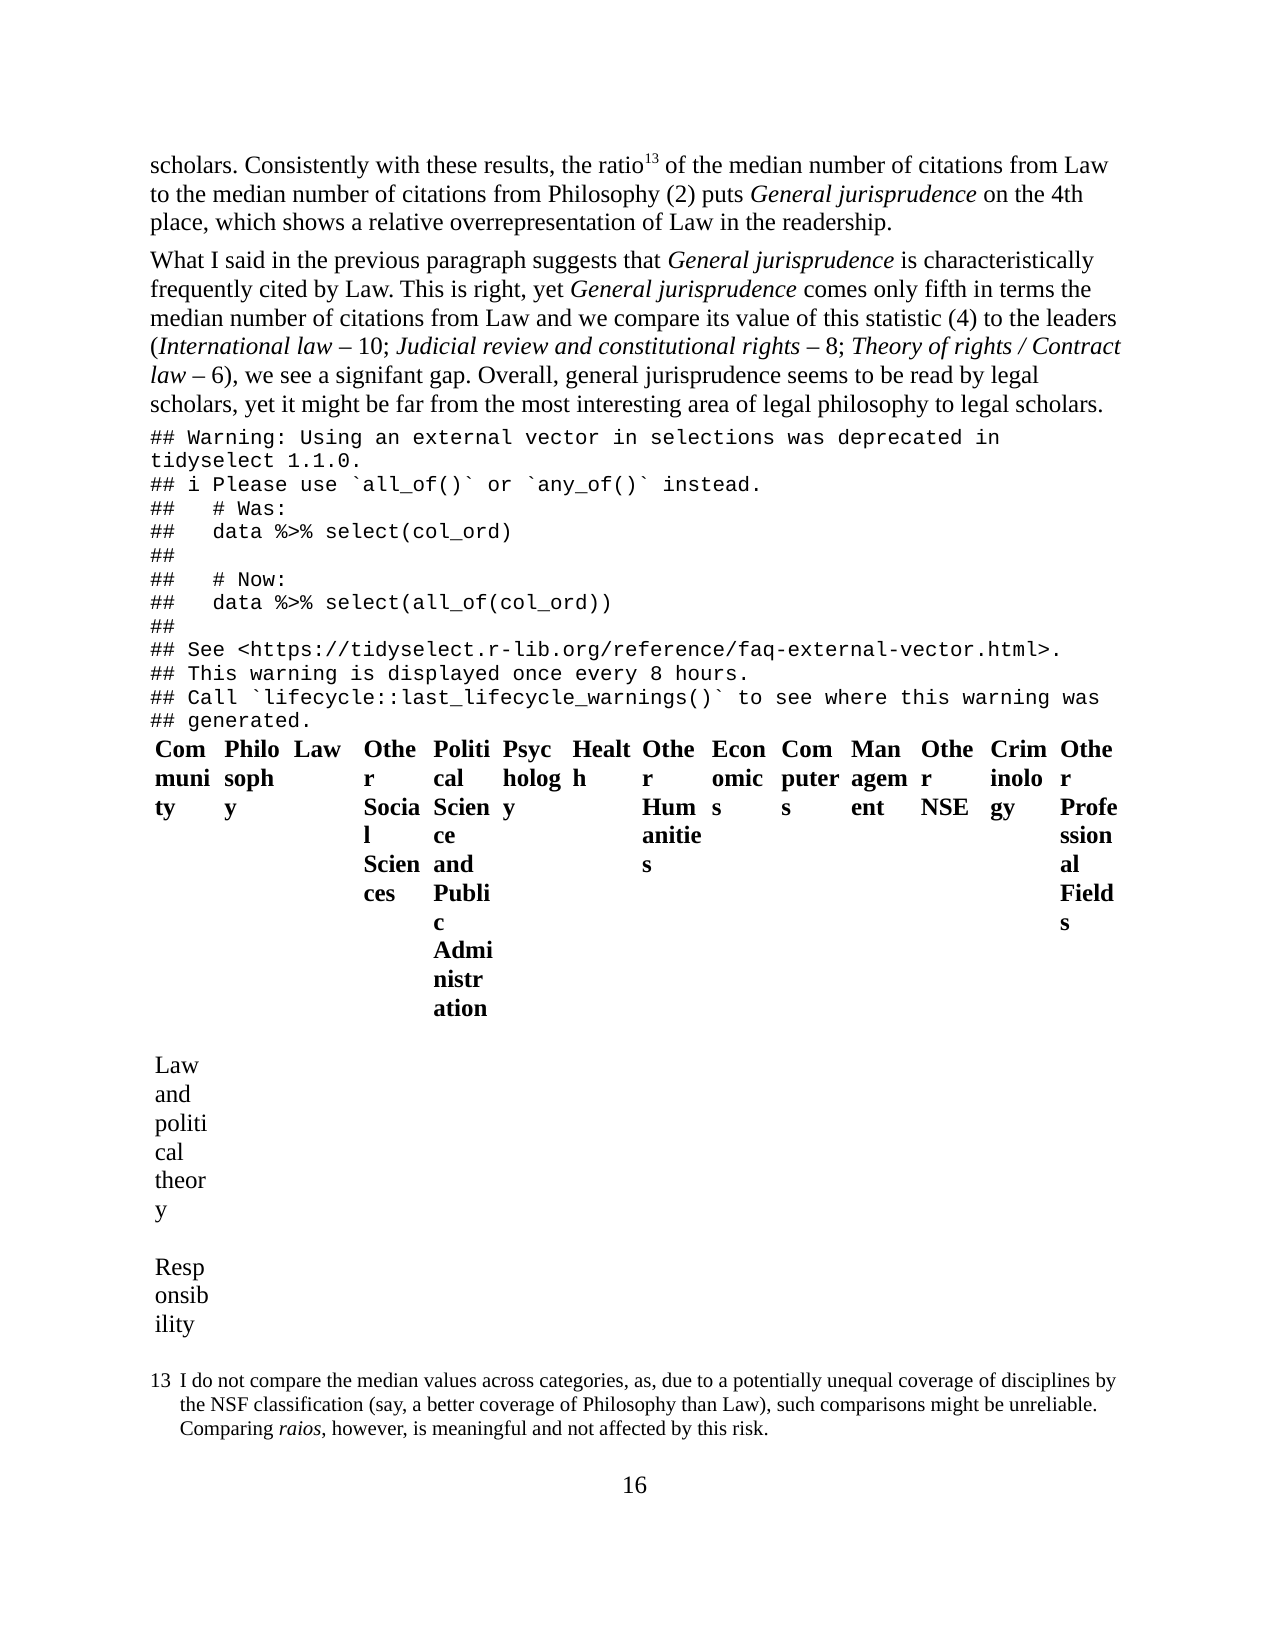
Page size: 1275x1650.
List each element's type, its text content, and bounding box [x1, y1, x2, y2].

table_cell [916, 1050, 986, 1223]
table_cell [916, 1223, 986, 1252]
text ## generated. [150, 710, 1125, 734]
table_cell [568, 1050, 637, 1223]
table_cell [498, 1050, 568, 1223]
text ## i Please use `all_of()` or `any_of()` instead. [150, 474, 1125, 498]
table_cell [638, 1050, 707, 1223]
table_cell [220, 1050, 289, 1223]
text ## [150, 616, 1125, 639]
table_cell [498, 1022, 568, 1050]
table_cell [568, 1223, 637, 1252]
table_cell [707, 1050, 777, 1223]
table_cell [846, 1252, 916, 1338]
text ## data %>% select(all_of(col_ord)) [150, 592, 1125, 616]
table_cell [707, 1252, 777, 1338]
text ## This warning is displayed once every 8 hours. [150, 663, 1125, 687]
table_cell [289, 1252, 359, 1338]
table_cell [289, 1223, 359, 1252]
table_cell [150, 1223, 219, 1252]
text ## data %>% select(col_ord) [150, 521, 1125, 545]
table_cell [986, 1050, 1055, 1223]
table_cell [638, 1022, 707, 1050]
text ## See <https://tidyselect.r-lib.org/reference/faq-external-vector.html>. [150, 639, 1125, 663]
table_header Community [150, 734, 219, 1022]
text ## # Now: [150, 568, 1125, 592]
table_cell [1055, 1252, 1125, 1338]
table_cell [359, 1252, 428, 1338]
text ## Call `lifecycle::last_lifecycle_warnings()` to see where this warning was [150, 687, 1125, 710]
table_cell [846, 1022, 916, 1050]
table_header Philosophy [220, 734, 289, 1022]
table_cell [777, 1252, 846, 1338]
table_cell [568, 1252, 637, 1338]
table_cell [777, 1223, 846, 1252]
table_cell [638, 1223, 707, 1252]
table_cell [359, 1022, 428, 1050]
text ## # Was: [150, 498, 1125, 521]
text ## [150, 545, 1125, 568]
table_header Political Science and Public Administration [429, 734, 498, 1022]
table_cell [846, 1050, 916, 1223]
table_cell [1055, 1050, 1125, 1223]
table_cell [359, 1050, 428, 1223]
table_header Law [289, 734, 359, 1022]
table_cell [916, 1252, 986, 1338]
table_cell [986, 1223, 1055, 1252]
table_cell [777, 1050, 846, 1223]
table_cell [986, 1252, 1055, 1338]
table_header Other Professional Fields [1055, 734, 1125, 1022]
table_cell [707, 1022, 777, 1050]
text What I said in the previous paragraph suggests that General jurisprudence is characteristically frequently cited by Law. This is right, yet General jurisprudence comes only fifth in terms the median number of citations from Law and we compare its value of this statistic (4) to the leaders (International law – 10; Judicial review and constitutional rights – 8; Theory of rights / Contract law – 6), we see a signifant gap. Overall, general jurisprudence seems to be read by legal scholars, yet it might be far from the most interesting area of legal philosophy to legal scholars. [150, 245, 1125, 418]
table_cell Law and political theory [150, 1050, 219, 1223]
table_header Computers [777, 734, 846, 1022]
table_header Other Humanities [638, 734, 707, 1022]
table_cell [777, 1022, 846, 1050]
text ## Warning: Using an external vector in selections was deprecated in tidyselect 1.1.0. [150, 427, 1125, 474]
table_header Management [846, 734, 916, 1022]
table_cell [498, 1252, 568, 1338]
table_cell [986, 1022, 1055, 1050]
table_cell [707, 1223, 777, 1252]
table_cell [429, 1223, 498, 1252]
table_cell [429, 1050, 498, 1223]
table_cell [150, 1022, 219, 1050]
table_cell Responsibility [150, 1252, 219, 1338]
table_cell [568, 1022, 637, 1050]
text scholars. Consistently with these results, the ratio of the median number of citations from Law to the median number of citations from Philosophy (2) puts General jurisprudence on the 4th place, which shows a relative overrepresentation of Law in the readership. [150, 150, 1125, 236]
table_cell [429, 1022, 498, 1050]
table_header Economics [707, 734, 777, 1022]
table_cell [359, 1223, 428, 1252]
table_header Criminology [986, 734, 1055, 1022]
table_cell [1055, 1022, 1125, 1050]
table_cell [220, 1022, 289, 1050]
table_cell [220, 1252, 289, 1338]
table_cell [638, 1252, 707, 1338]
table_cell [1055, 1223, 1125, 1252]
table_header Other NSE [916, 734, 986, 1022]
text I do not compare the median values across categories, as, due to a potentially unequal coverage of disciplines by the NSF classification (say, a better coverage of Philosophy than Law), such comparisons might be unreliable. Comparing raios, however, is meaningful and not affected by this risk. [150, 1368, 1125, 1440]
table_cell [289, 1050, 359, 1223]
table_header Health [568, 734, 637, 1022]
table_header Psychology [498, 734, 568, 1022]
table_cell [429, 1252, 498, 1338]
table_cell [846, 1223, 916, 1252]
table_cell [916, 1022, 986, 1050]
table_header Other Social Sciences [359, 734, 428, 1022]
table_cell [220, 1223, 289, 1252]
table_cell [498, 1223, 568, 1252]
table_cell [289, 1022, 359, 1050]
